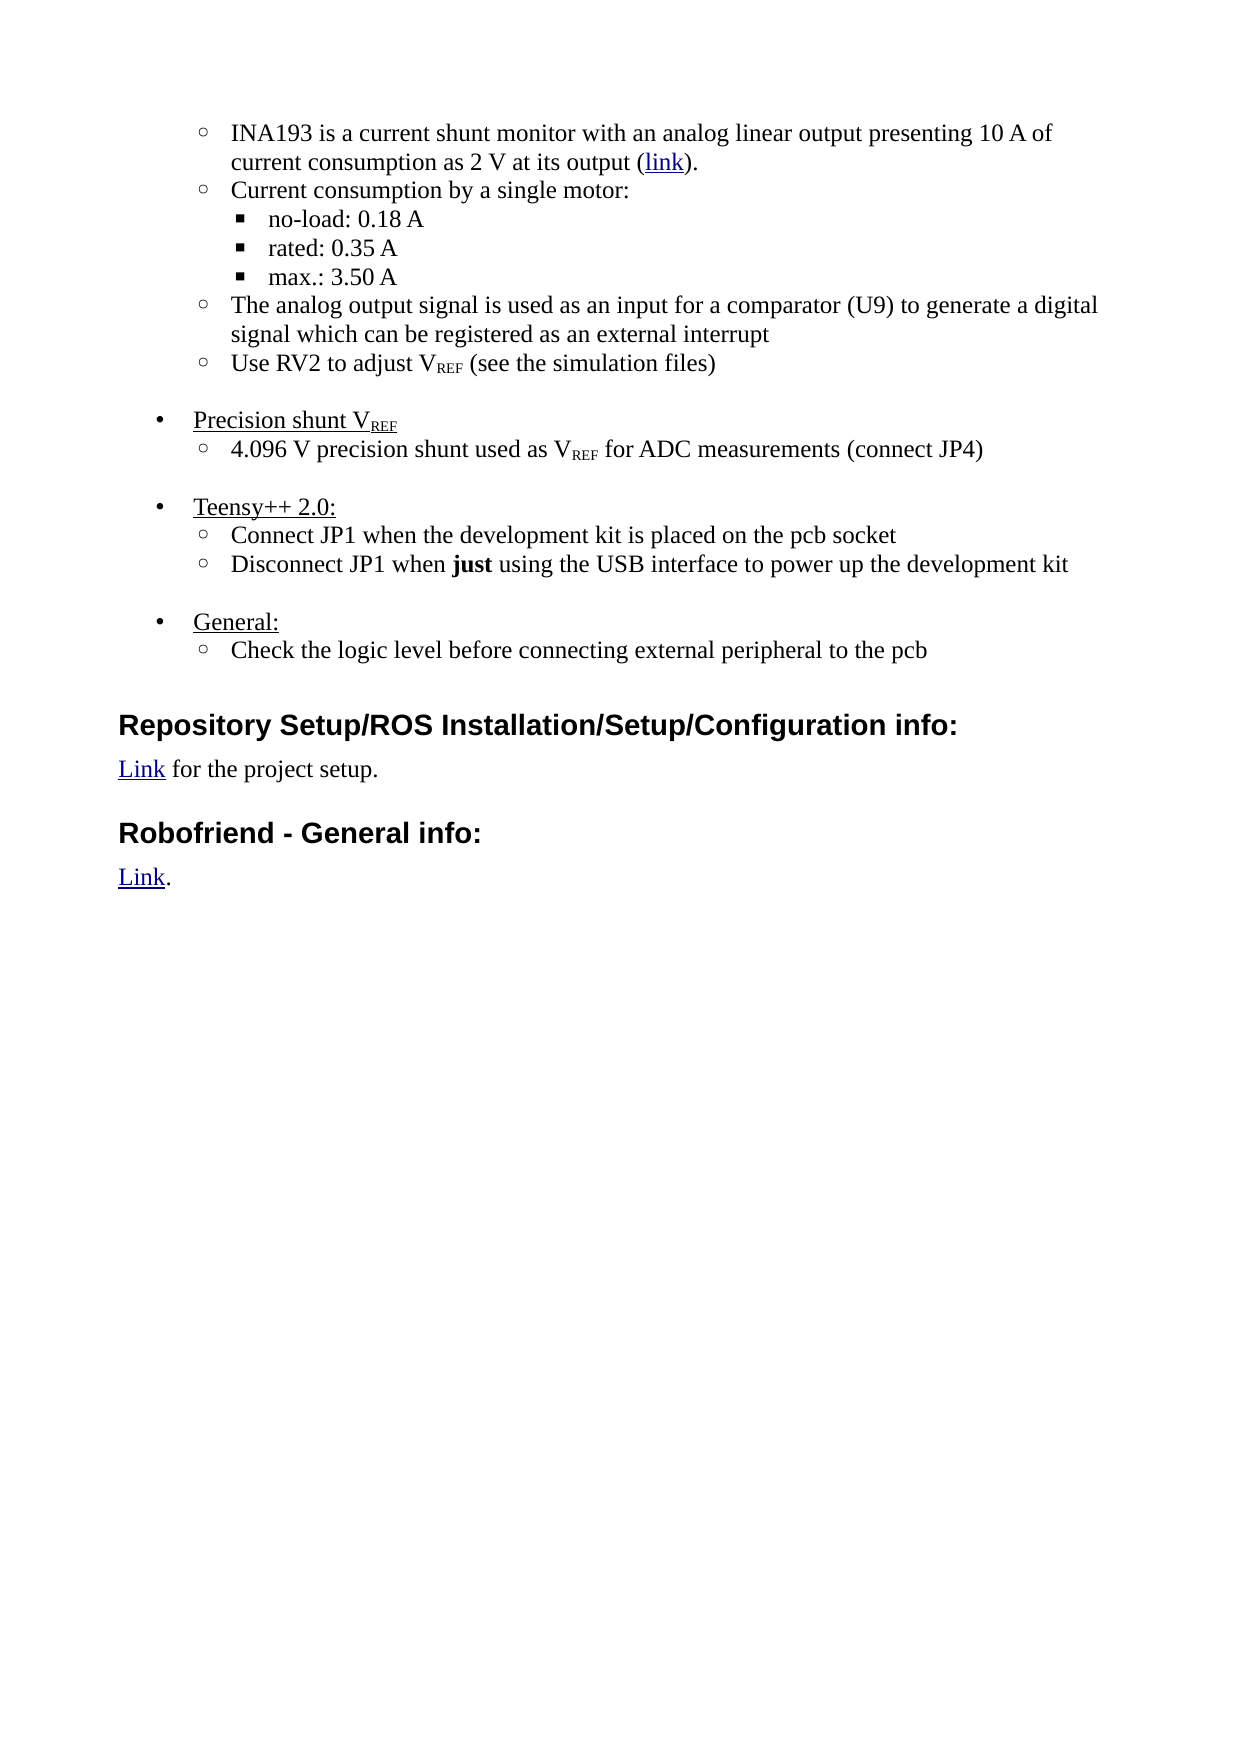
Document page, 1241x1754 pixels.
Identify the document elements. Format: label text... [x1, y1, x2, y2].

list Check the logic level before connecting external peripheral to the pcb [193, 636, 1122, 664]
list Connect JP1 when the development kit is placed on the pcb socket [193, 521, 1122, 549]
text Link for the project setup. [118, 754, 1122, 783]
list Precision shunt VREF [156, 406, 1122, 434]
text Link. [118, 862, 1122, 891]
list INA193 is a current shunt monitor with an analog linear output presenting 10 A of current consumption as 2 V at its output (link). [193, 118, 1122, 176]
list 4.096 V precision shunt used as VREF for ADC measurements (connect JP4) [193, 434, 1122, 463]
list no-load: 0.18 A [231, 204, 1122, 233]
list Current consumption by a single motor: [193, 176, 1122, 204]
list General: [156, 607, 1122, 636]
subtitle Repository Setup/ROS Installation/Setup/Configuration info: [118, 708, 1122, 741]
list rated: 0.35 A [231, 233, 1122, 262]
subtitle Robofriend - General info: [118, 816, 1122, 850]
list Teensy++ 2.0: [156, 492, 1122, 521]
list The analog output signal is used as an input for a comparator (U9) to generate a digital signal which can be registered as an external interrupt [193, 291, 1122, 348]
list Disconnect JP1 when just using the USB interface to power up the development kit [193, 549, 1122, 578]
list max.: 3.50 A [231, 262, 1122, 291]
list Use RV2 to adjust VREF (see the simulation files) [193, 348, 1122, 377]
